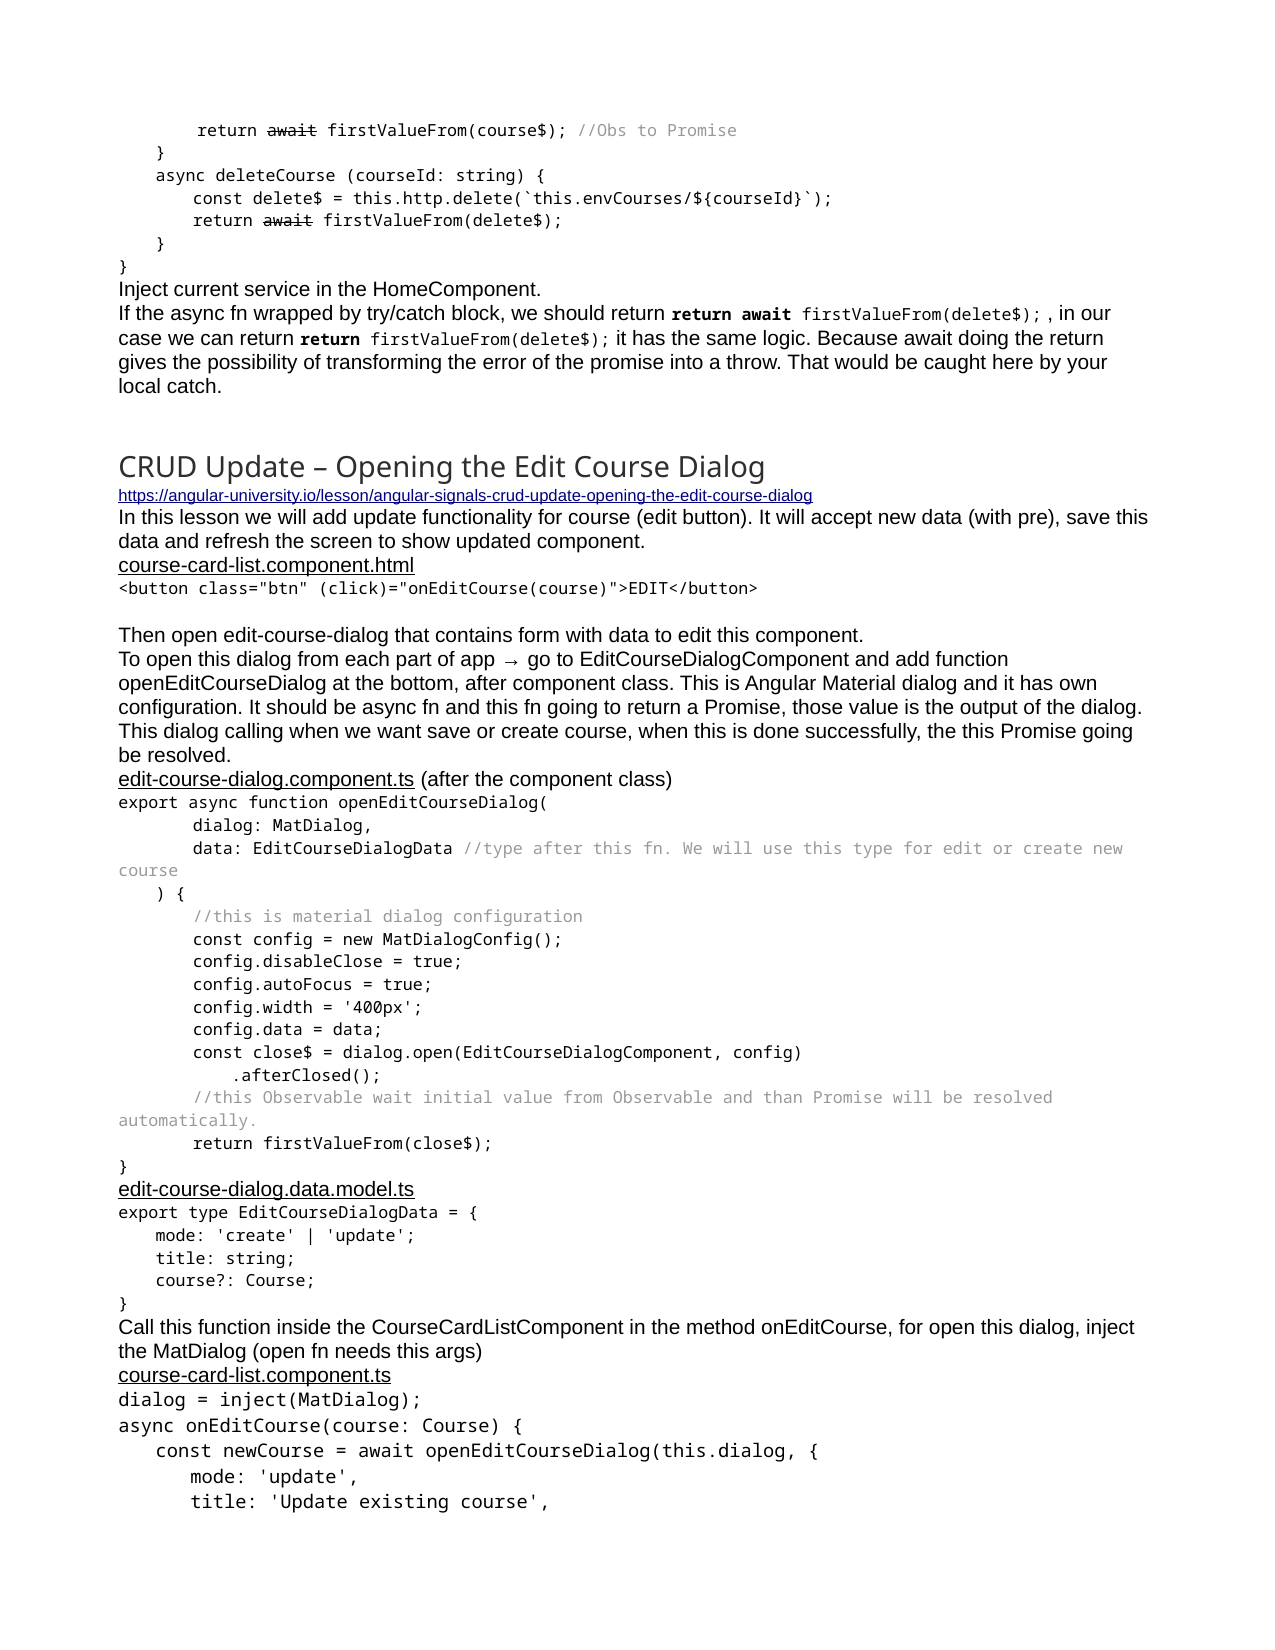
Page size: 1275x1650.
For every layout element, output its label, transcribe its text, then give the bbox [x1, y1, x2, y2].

text } [118, 141, 1157, 163]
text Inject current service in the HomeComponent. [118, 277, 1157, 301]
text const delete$ = this.http.delete(`this.envCourses/${courseId}`); [118, 186, 1157, 209]
text //this is material dialog configuration [118, 904, 1157, 927]
text title: string; [118, 1246, 1157, 1269]
text ) { [118, 882, 1157, 904]
text To open this dialog from each part of app → go to EditCourseDialogComponent and add function openEditCourseDialog at the bottom, after component class. This is Angular Material dialog and it has own configuration. It should be async fn and this fn going to return a Promise, those value is the output of the dialog. This dialog calling when we want save or create course, when this is done successfully, the this Promise going be resolved. [118, 647, 1157, 767]
text If the async fn wrapped by try/catch block, we should return return await firstValueFrom(delete$); , in our case we can return return firstValueFrom(delete$); it has the same logic. Because await doing the return gives the possibility of transforming the error of the promise into a throw. That would be caught here by your local catch. [118, 301, 1157, 398]
text <button class="btn" (click)="onEditCourse(course)">EDIT</button> [118, 577, 1157, 599]
text mode: 'create' | 'update'; [118, 1224, 1157, 1246]
text const close$ = dialog.open(EditCourseDialogComponent, config) [118, 1041, 1157, 1063]
text //this Observable wait initial value from Observable and than Promise will be resolved automatically. [118, 1086, 1157, 1132]
text config.data = data; [118, 1018, 1157, 1041]
text return await firstValueFrom(course$); //Obs to Promise [118, 118, 1157, 141]
text } [118, 1154, 1157, 1177]
text https://angular-university.io/lesson/angular-signals-crud-update-opening-the-edit-course-dialog [118, 486, 1157, 505]
text config.width = '400px'; [118, 995, 1157, 1018]
text course-card-list.component.html [118, 553, 1157, 577]
text title: 'Update existing course', [118, 1488, 1157, 1514]
text Call this function inside the CourseCardListComponent in the method onEditCourse, for open this dialog, inject the MatDialog (open fn needs this args) [118, 1314, 1157, 1362]
text edit-course-dialog.data.model.ts [118, 1177, 1157, 1201]
text config.disableClose = true; [118, 950, 1157, 973]
text edit-course-dialog.component.ts (after the component class) [118, 767, 1157, 791]
text } [118, 254, 1157, 277]
text config.autoFocus = true; [118, 973, 1157, 995]
text async onEditCourse(course: Course) { [118, 1412, 1157, 1437]
text data: EditCourseDialogData //type after this fn. We will use this type for edit or create new course [118, 836, 1157, 882]
text const newCourse = await openEditCourseDialog(this.dialog, { [118, 1437, 1157, 1463]
text export type EditCourseDialogData = { [118, 1201, 1157, 1224]
text .afterClosed(); [118, 1063, 1157, 1086]
text return await firstValueFrom(delete$); [118, 209, 1157, 232]
text In this lesson we will add update functionality for course (edit button). It will accept new data (with pre), save this data and refresh the screen to show updated component. [118, 505, 1157, 553]
text export async function openEditCourseDialog( [118, 791, 1157, 814]
text } [118, 1292, 1157, 1314]
text dialog = inject(MatDialog); [118, 1386, 1157, 1412]
text return firstValueFrom(close$); [118, 1132, 1157, 1154]
text const config = new MatDialogConfig(); [118, 927, 1157, 950]
text course-card-list.component.ts [118, 1362, 1157, 1386]
text dialog: MatDialog, [118, 814, 1157, 836]
text course?: Course; [118, 1269, 1157, 1292]
text mode: 'update', [118, 1463, 1157, 1488]
text CRUD Update – Opening the Edit Course Dialog [118, 446, 1157, 486]
text Then open edit-course-dialog that contains form with data to edit this component. [118, 623, 1157, 647]
text async deleteCourse (courseId: string) { [118, 163, 1157, 186]
text } [118, 232, 1157, 254]
